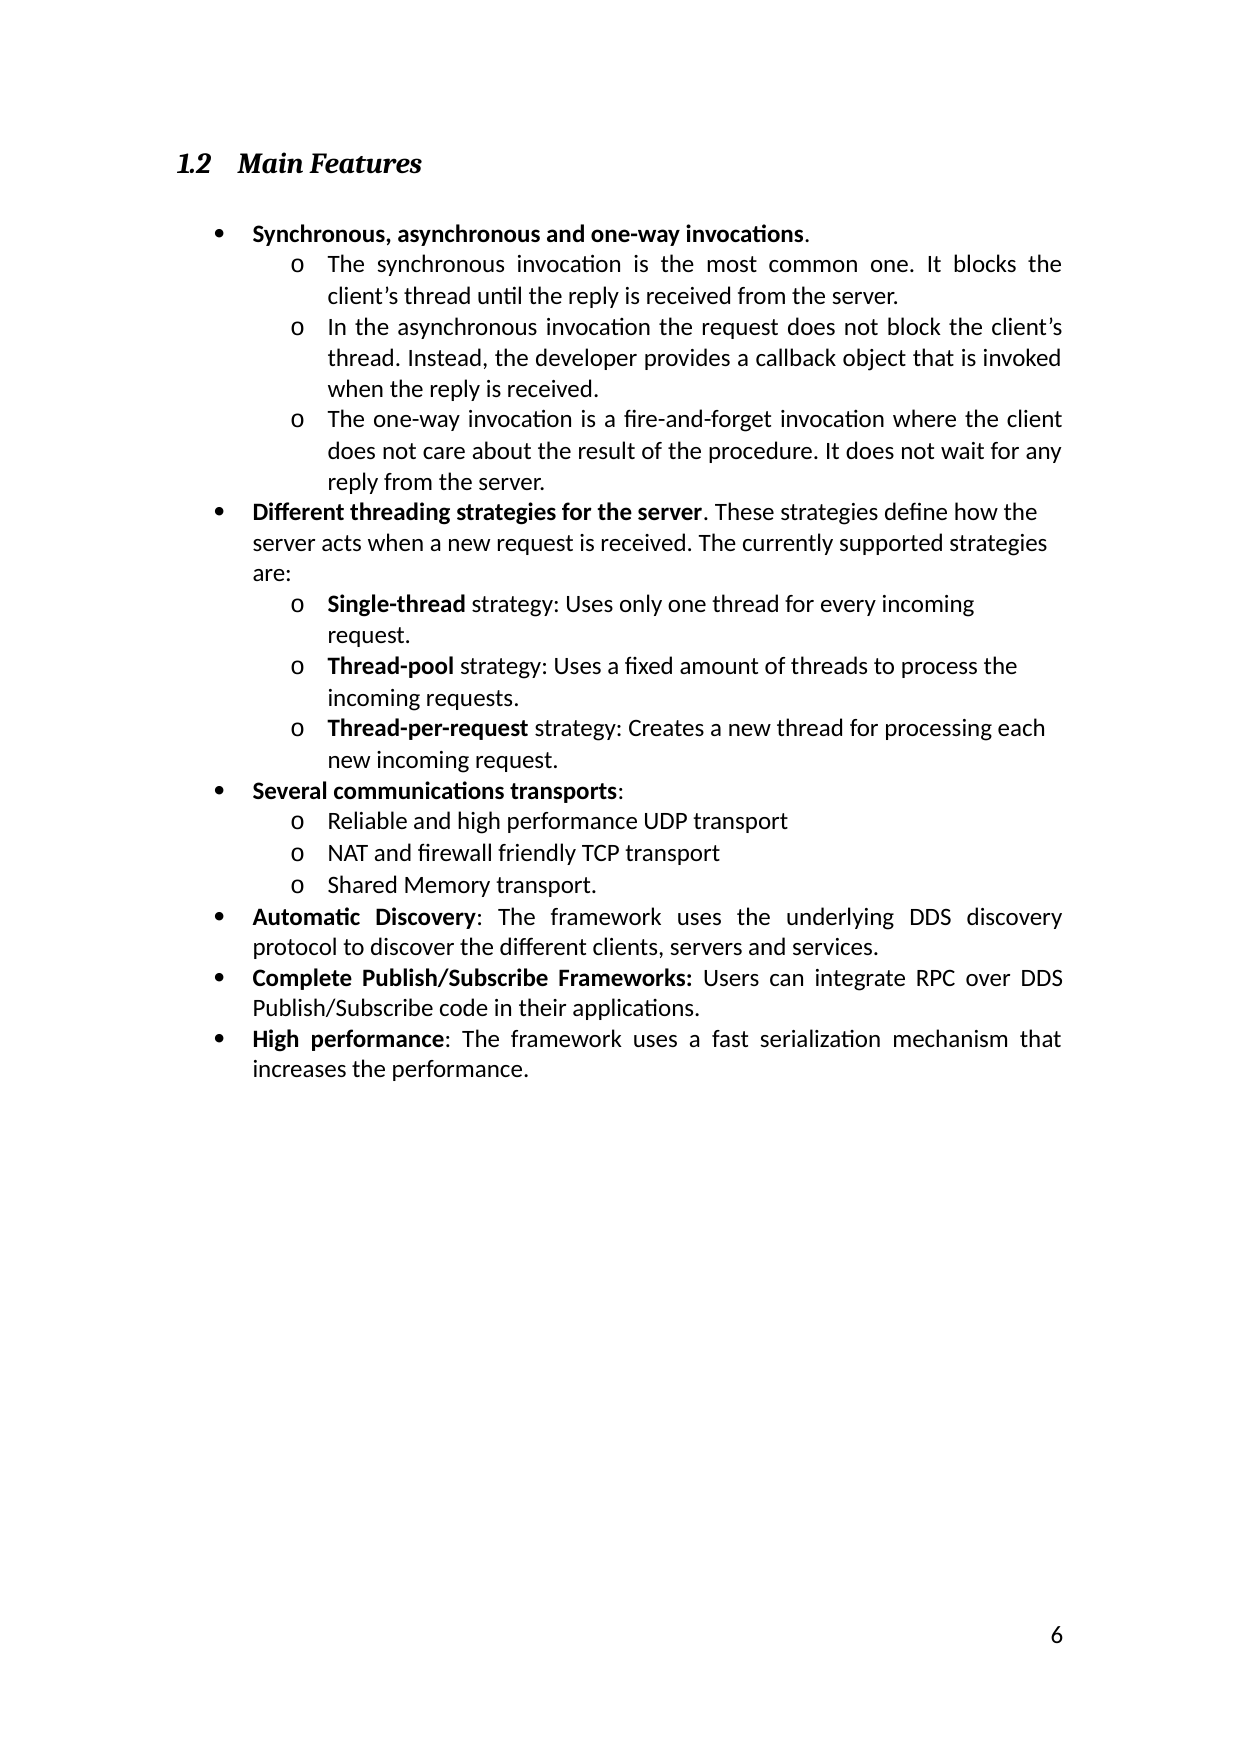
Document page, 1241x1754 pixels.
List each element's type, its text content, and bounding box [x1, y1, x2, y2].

list The synchronous invocation is the most common one. It blocks the client’s thread until the reply is received from the server. [290, 248, 1063, 311]
list Shared Memory transport. [290, 869, 1063, 901]
list The one-way invocation is a fire-and-forget invocation where the client does not care about the result of the procedure. It does not wait for any reply from the server. [290, 403, 1063, 496]
list NAT and firewall friendly TCP transport [290, 837, 1063, 869]
list Single-thread strategy: Uses only one thread for every incoming request. [290, 588, 1063, 650]
list Synchronous, asynchronous and one-way invocations. [215, 218, 1063, 248]
subtitle Main Features [177, 148, 1063, 181]
list Different threading strategies for the server. These strategies define how the server acts when a new request is received. The currently supported strategies are: [215, 496, 1063, 588]
list In the asynchronous invocation the request does not block the client’s thread. Instead, the developer provides a callback object that is invoked when the reply is received. [290, 311, 1063, 403]
list Thread-per-request strategy: Creates a new thread for processing each new incoming request. [290, 712, 1063, 775]
list Thread-pool strategy: Uses a fixed amount of threads to process the incoming requests. [290, 650, 1063, 712]
list Several communications transports: [215, 775, 1063, 805]
list Reliable and high performance UDP transport [290, 805, 1063, 837]
list Complete Publish/Subscribe Frameworks: Users can integrate RPC over DDS Publish/Subscribe code in their applications. [215, 962, 1063, 1023]
list High performance: The framework uses a fast serialization mechanism that increases the performance. [215, 1023, 1063, 1084]
list Automatic Discovery: The framework uses the underlying DDS discovery protocol to discover the different clients, servers and services. [215, 901, 1063, 962]
